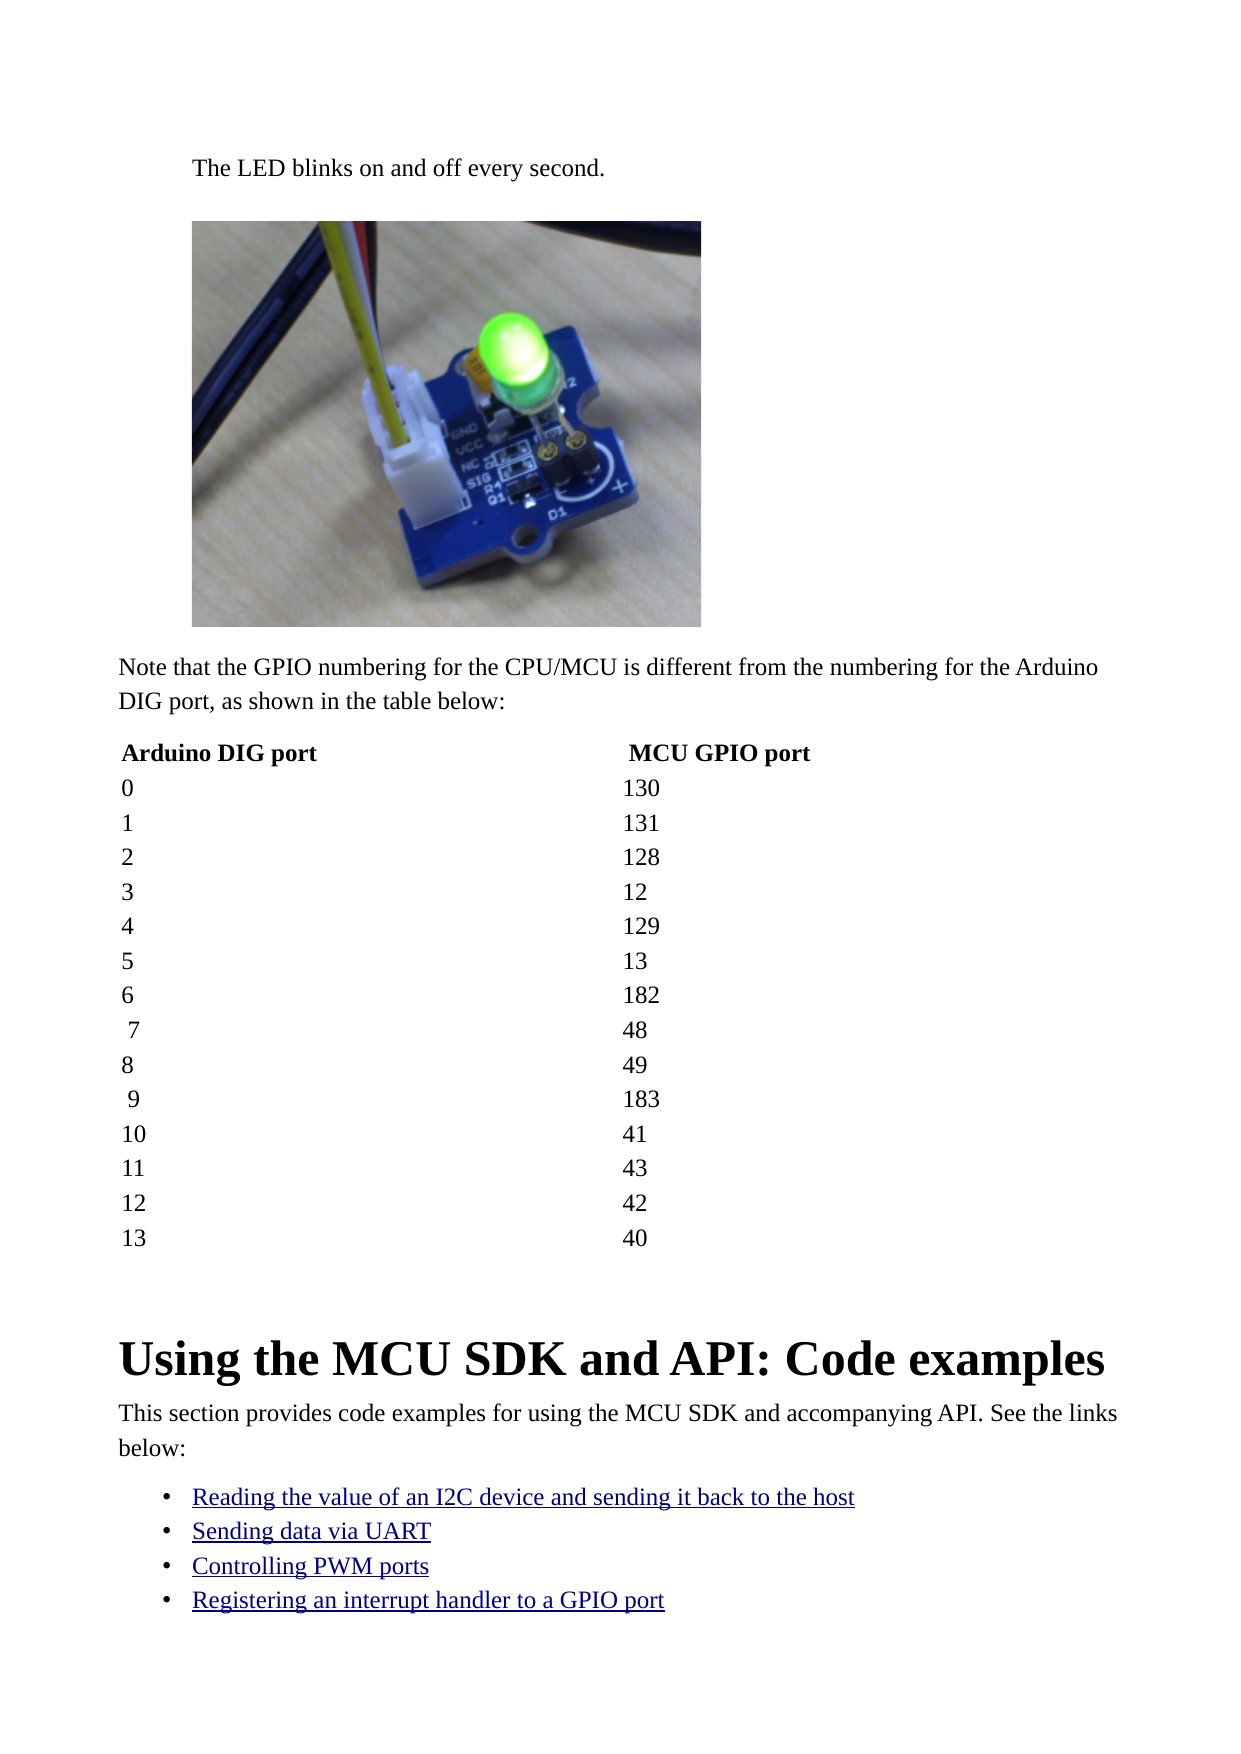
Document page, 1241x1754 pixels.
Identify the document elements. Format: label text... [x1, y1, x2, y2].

table_cell 0 [118, 770, 619, 805]
table_cell 7 [118, 1012, 619, 1047]
table_cell 183 [619, 1081, 1122, 1116]
table_cell 13 [619, 943, 1122, 978]
table_cell 4 [118, 909, 619, 943]
table_header Arduino DIG port [118, 736, 619, 770]
table_cell 2 [118, 839, 619, 874]
table_cell 43 [619, 1151, 1122, 1185]
table_cell 11 [118, 1151, 619, 1185]
table_cell 10 [118, 1116, 619, 1151]
table_cell 1 [118, 805, 619, 839]
table_cell 49 [619, 1047, 1122, 1081]
table_cell 12 [118, 1185, 619, 1220]
table_cell 182 [619, 978, 1122, 1012]
list Registering an interrupt handler to a GPIO port [162, 1585, 1122, 1614]
table_cell 131 [619, 805, 1122, 839]
table_cell 129 [619, 909, 1122, 943]
table_cell 128 [619, 839, 1122, 874]
table_cell 48 [619, 1012, 1122, 1047]
table_cell 8 [118, 1047, 619, 1081]
table_cell 12 [619, 874, 1122, 908]
list Controlling PWM ports [162, 1551, 1122, 1579]
table_cell 6 [118, 978, 619, 1012]
list The LED blinks on and off every second. [162, 118, 1122, 632]
subtitle Using the MCU SDK and API: Code examples [118, 1328, 1122, 1386]
text This section provides code examples for using the MCU SDK and accompanying API. See the links below: [118, 1398, 1122, 1462]
table_cell 42 [619, 1185, 1122, 1220]
list Reading the value of an I2C device and sending it back to the host [162, 1482, 1122, 1511]
table_header MCU GPIO port [619, 736, 1122, 770]
table_cell 130 [619, 770, 1122, 805]
table_cell 9 [118, 1081, 619, 1116]
table_cell 41 [619, 1116, 1122, 1151]
table_cell 40 [619, 1220, 1122, 1254]
list Sending data via UART [162, 1516, 1122, 1545]
picture [191, 221, 702, 627]
table_cell 3 [118, 874, 619, 908]
text Note that the GPIO numbering for the CPU/MCU is different from the numbering for the Arduino DIG port, as shown in the table below: [118, 652, 1122, 715]
table_cell 13 [118, 1220, 619, 1254]
table_cell 5 [118, 943, 619, 978]
